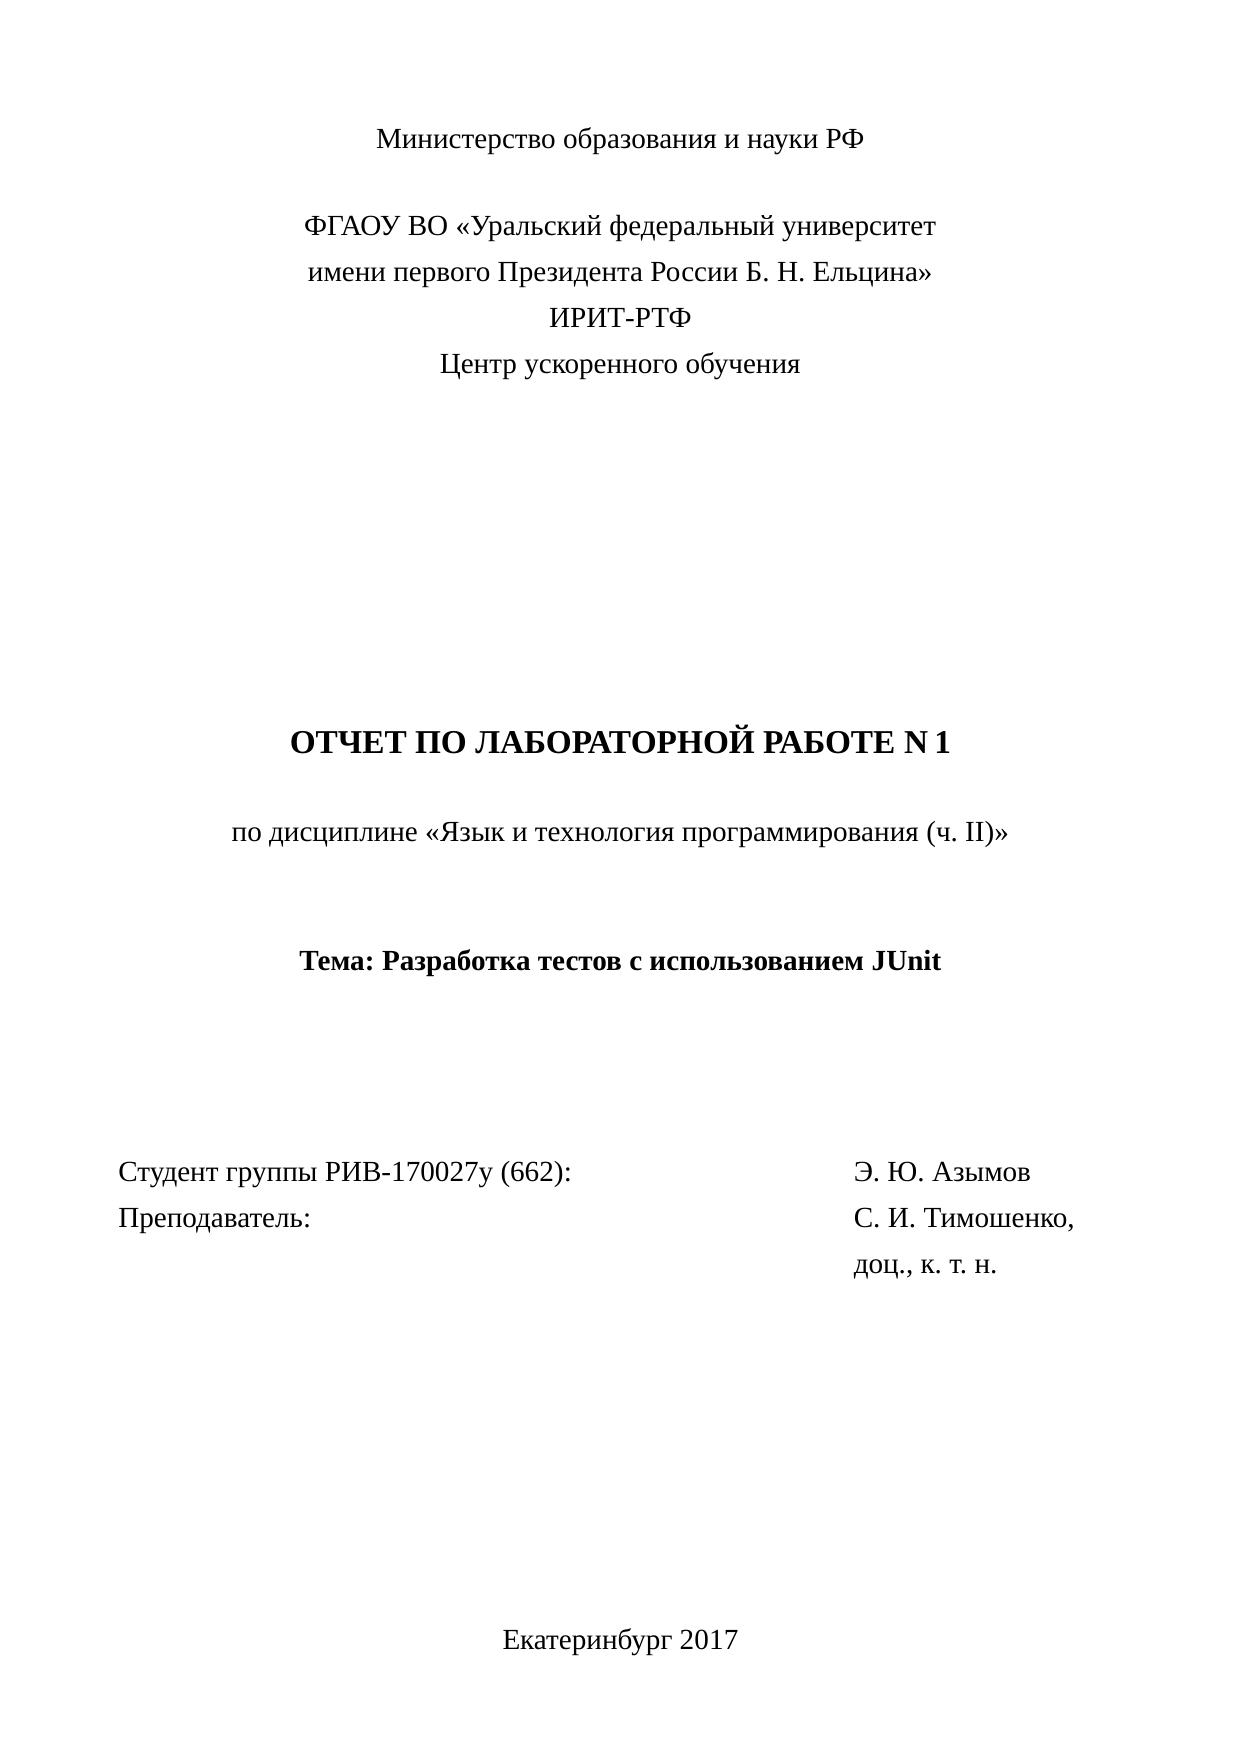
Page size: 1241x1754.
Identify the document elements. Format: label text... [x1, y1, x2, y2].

text Екатеринбург 2017 [118, 1622, 1122, 1656]
text доц., к. т. н. [118, 1246, 1122, 1280]
text по дисциплине «Язык и технология программирования (ч. II)» [118, 814, 1122, 848]
text Тема: Разработка тестов с использованием JUnit [118, 943, 1122, 977]
text ФГАОУ ВО «Уральский федеральный университет [118, 208, 1122, 242]
text Министерство образования и науки РФ [118, 121, 1122, 154]
text ОТЧЕТ ПО ЛАБОРАТОРНОЙ РАБОТЕ N 1 [118, 722, 1122, 761]
text Преподаватель: С. И. Тимошенко, [118, 1200, 1122, 1234]
text Студент группы РИВ-170027у (662): Э. Ю. Азымов [118, 1154, 1122, 1188]
text ИРИТ-РТФ [118, 300, 1122, 334]
text Центр ускоренного обучения [118, 346, 1122, 380]
text имени первого Президента России Б. Н. Ельцина» [118, 254, 1122, 288]
